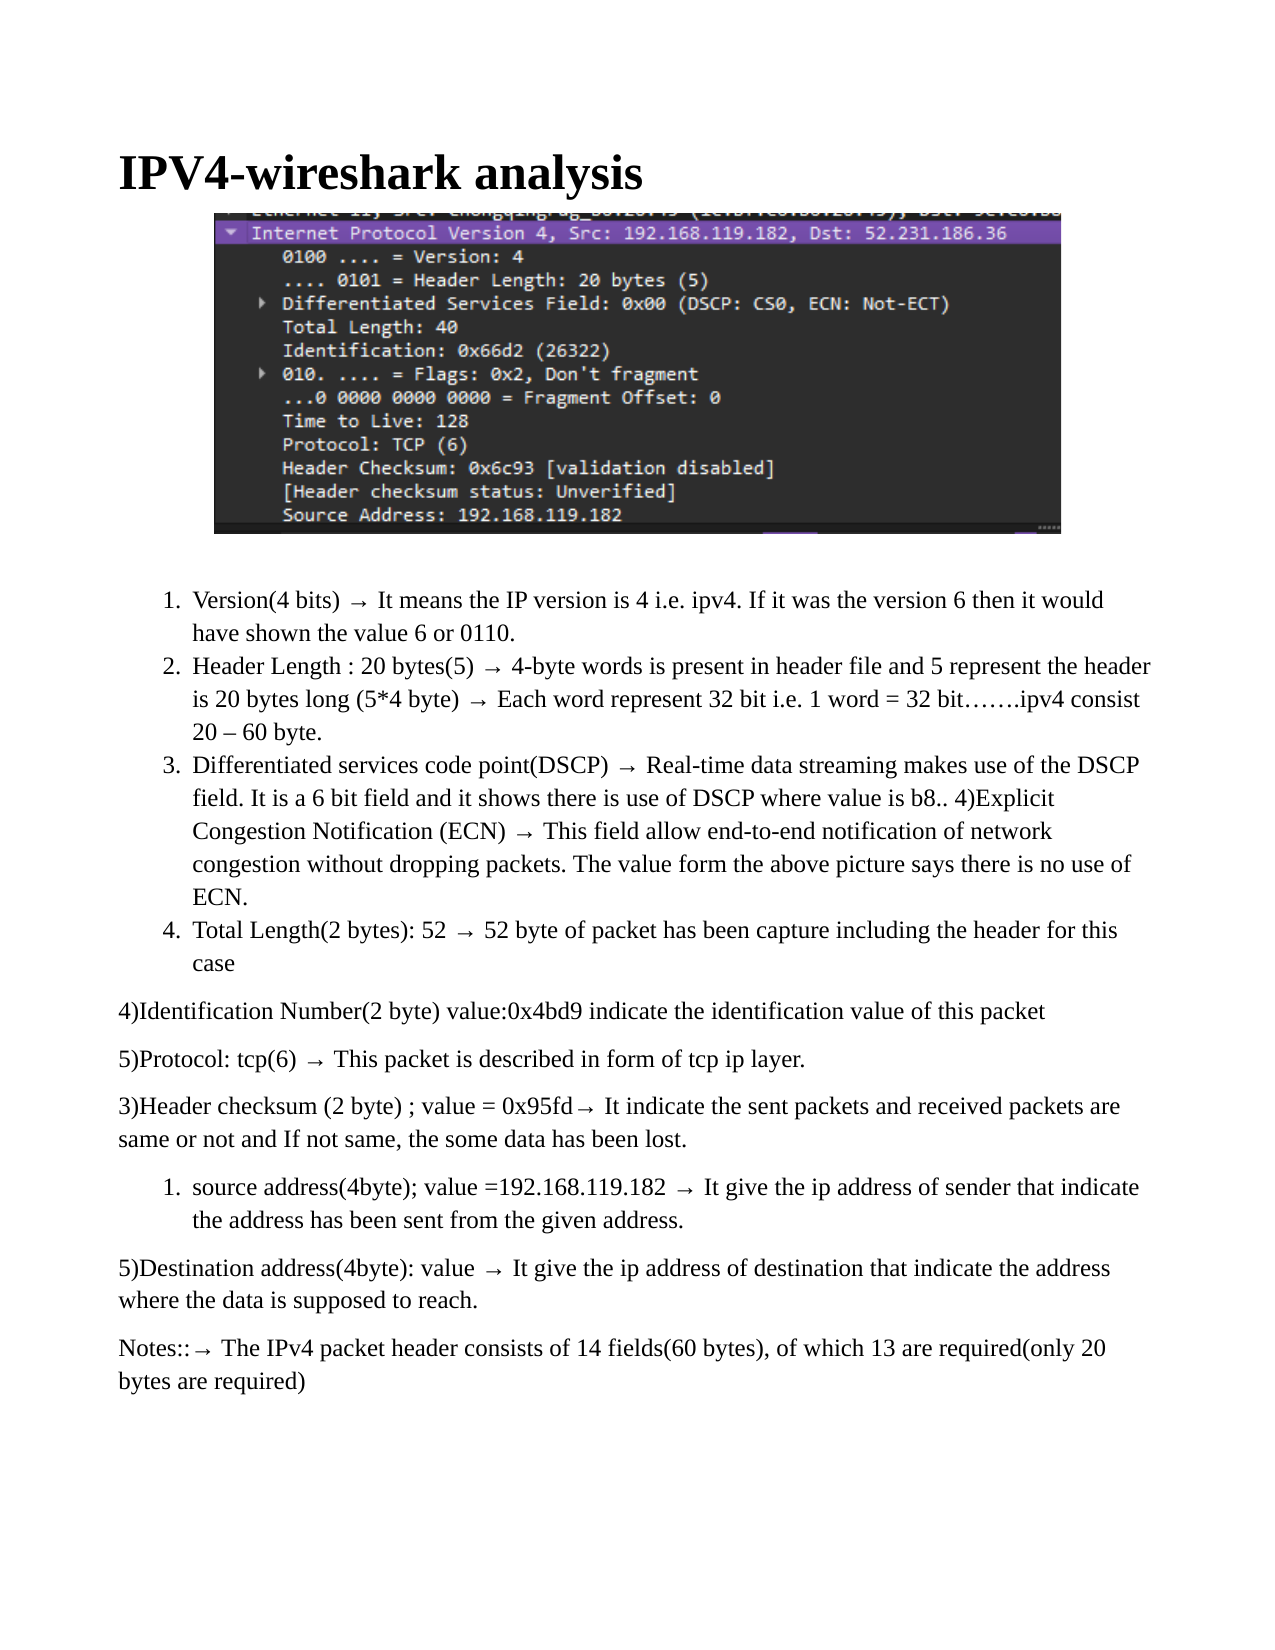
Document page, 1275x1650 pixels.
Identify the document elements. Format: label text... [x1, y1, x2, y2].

text 4)Identification Number(2 byte) value:0x4bd9 indicate the identification value of this packet [118, 996, 1157, 1025]
list source address(4byte); value =192.168.119.182 → It give the ip address of sender that indicate the address has been sent from the given address. [162, 1172, 1157, 1234]
text Notes::→ The IPv4 packet header consists of 14 fields(60 bytes), of which 13 are required(only 20 bytes are required) [118, 1333, 1157, 1395]
list Total Length(2 bytes): 52 → 52 byte of packet has been capture including the header for this case [162, 916, 1157, 977]
text 5)Protocol: tcp(6) → This packet is described in form of tcp ip layer. [118, 1044, 1157, 1072]
picture [214, 213, 1062, 534]
subtitle IPV4-wireshark analysis [118, 143, 1157, 201]
list Header Length : 20 bytes(5) → 4-byte words is present in header file and 5 represent the header is 20 bytes long (5*4 byte) → Each word represent 32 bit i.e. 1 word = 32 bit…….ipv4 consist 20 – 60 byte. [162, 651, 1157, 746]
list Differentiated services code point(DSCP) → Real-time data streaming makes use of the DSCP field. It is a 6 bit field and it shows there is use of DSCP where value is b8.. 4)Explicit Congestion Notification (ECN) → This field allow end-to-end notification of network congestion without dropping packets. The value form the above picture says there is no use of ECN. [162, 750, 1157, 911]
text 3)Header checksum (2 byte) ; value = 0x95fd→ It indicate the sent packets and received packets are same or not and If not same, the some data has been lost. [118, 1091, 1157, 1153]
list Version(4 bits) → It means the IP version is 4 i.e. ipv4. If it was the version 6 then it would have shown the value 6 or 0110. [162, 585, 1157, 647]
text 5)Destination address(4byte): value → It give the ip address of destination that indicate the address where the data is supposed to reach. [118, 1253, 1157, 1314]
